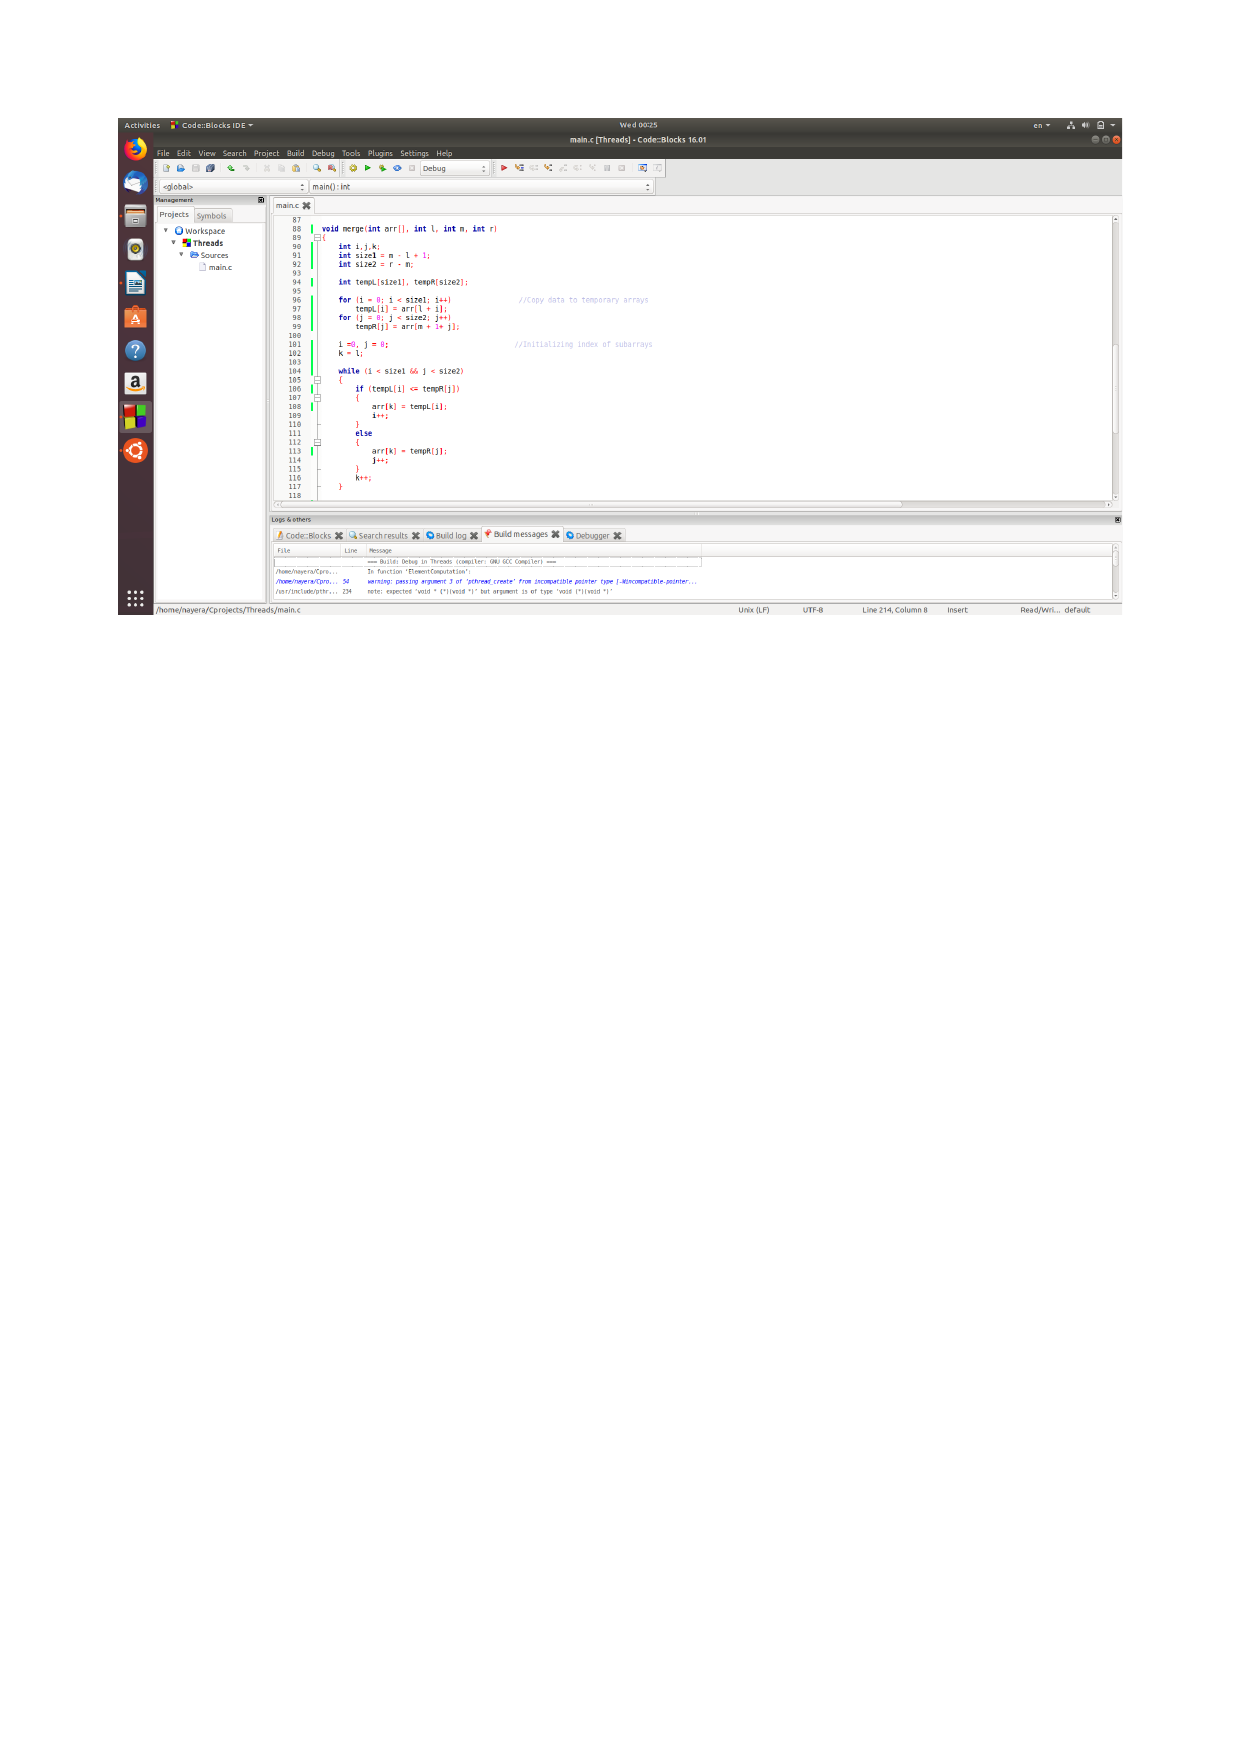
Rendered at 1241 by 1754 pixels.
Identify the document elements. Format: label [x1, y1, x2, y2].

picture [118, 118, 1123, 615]
